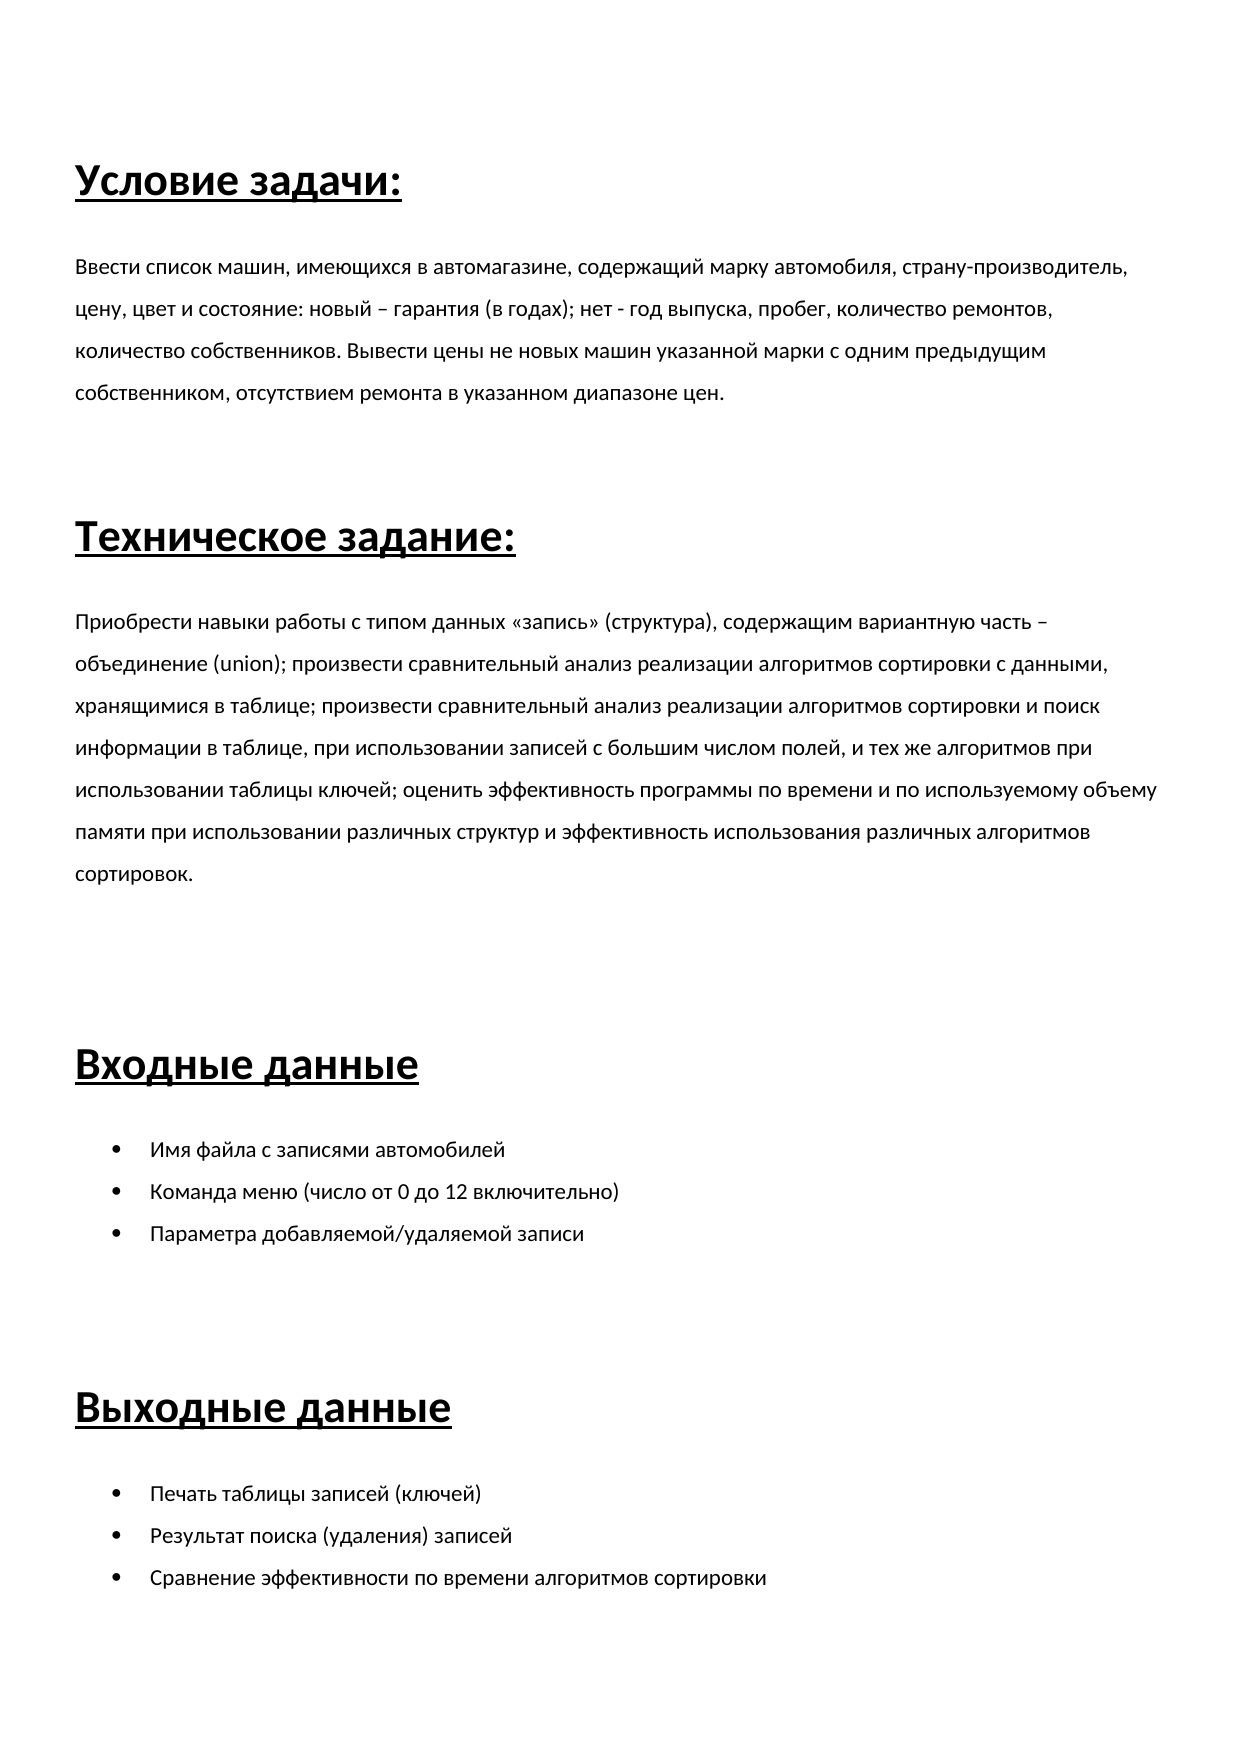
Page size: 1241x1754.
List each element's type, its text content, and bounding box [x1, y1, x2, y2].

text Техническое задание: [75, 506, 1165, 562]
list Команда меню (число от 0 до 12 включительно) [112, 1177, 1165, 1205]
list Параметра добавляемой/удаляемой записи [112, 1219, 1165, 1247]
text Выходные данные [75, 1378, 1165, 1434]
text Входные данные [75, 1035, 1165, 1091]
list Печать таблицы записей (ключей) [112, 1479, 1165, 1507]
text Приобрести навыки работы с типом данных «запись» (структура), содержащим вариантную часть – объединение (union); произвести сравнительный анализ реализации алгоритмов сортировки с данными, хранящимися в таблице; произвести сравнительный анализ реализации алгоритмов сортировки и поиск информации в таблице, при использовании записей с большим числом полей, и тех же алгоритмов при использовании таблицы ключей; оценить эффективность программы по времени и по используемому объему памяти при использовании различных структур и эффективность использования различных алгоритмов сортировок. [75, 607, 1165, 887]
list Имя файла с записями автомобилей [112, 1135, 1165, 1163]
list Результат поиска (удаления) записей [112, 1521, 1165, 1549]
text Ввести список машин, имеющихся в автомагазине, содержащий марку автомобиля, страну-производитель, цену, цвет и состояние: новый – гарантия (в годах); нет - год выпуска, пробег, количество ремонтов, количество собственников. Вывести цены не новых машин указанной марки с одним предыдущим собственником, отсутствием ремонта в указанном диапазоне цен. [75, 252, 1165, 406]
list Сравнение эффективности по времени алгоритмов сортировки [112, 1563, 1165, 1591]
text Условие задачи: [75, 151, 1165, 207]
